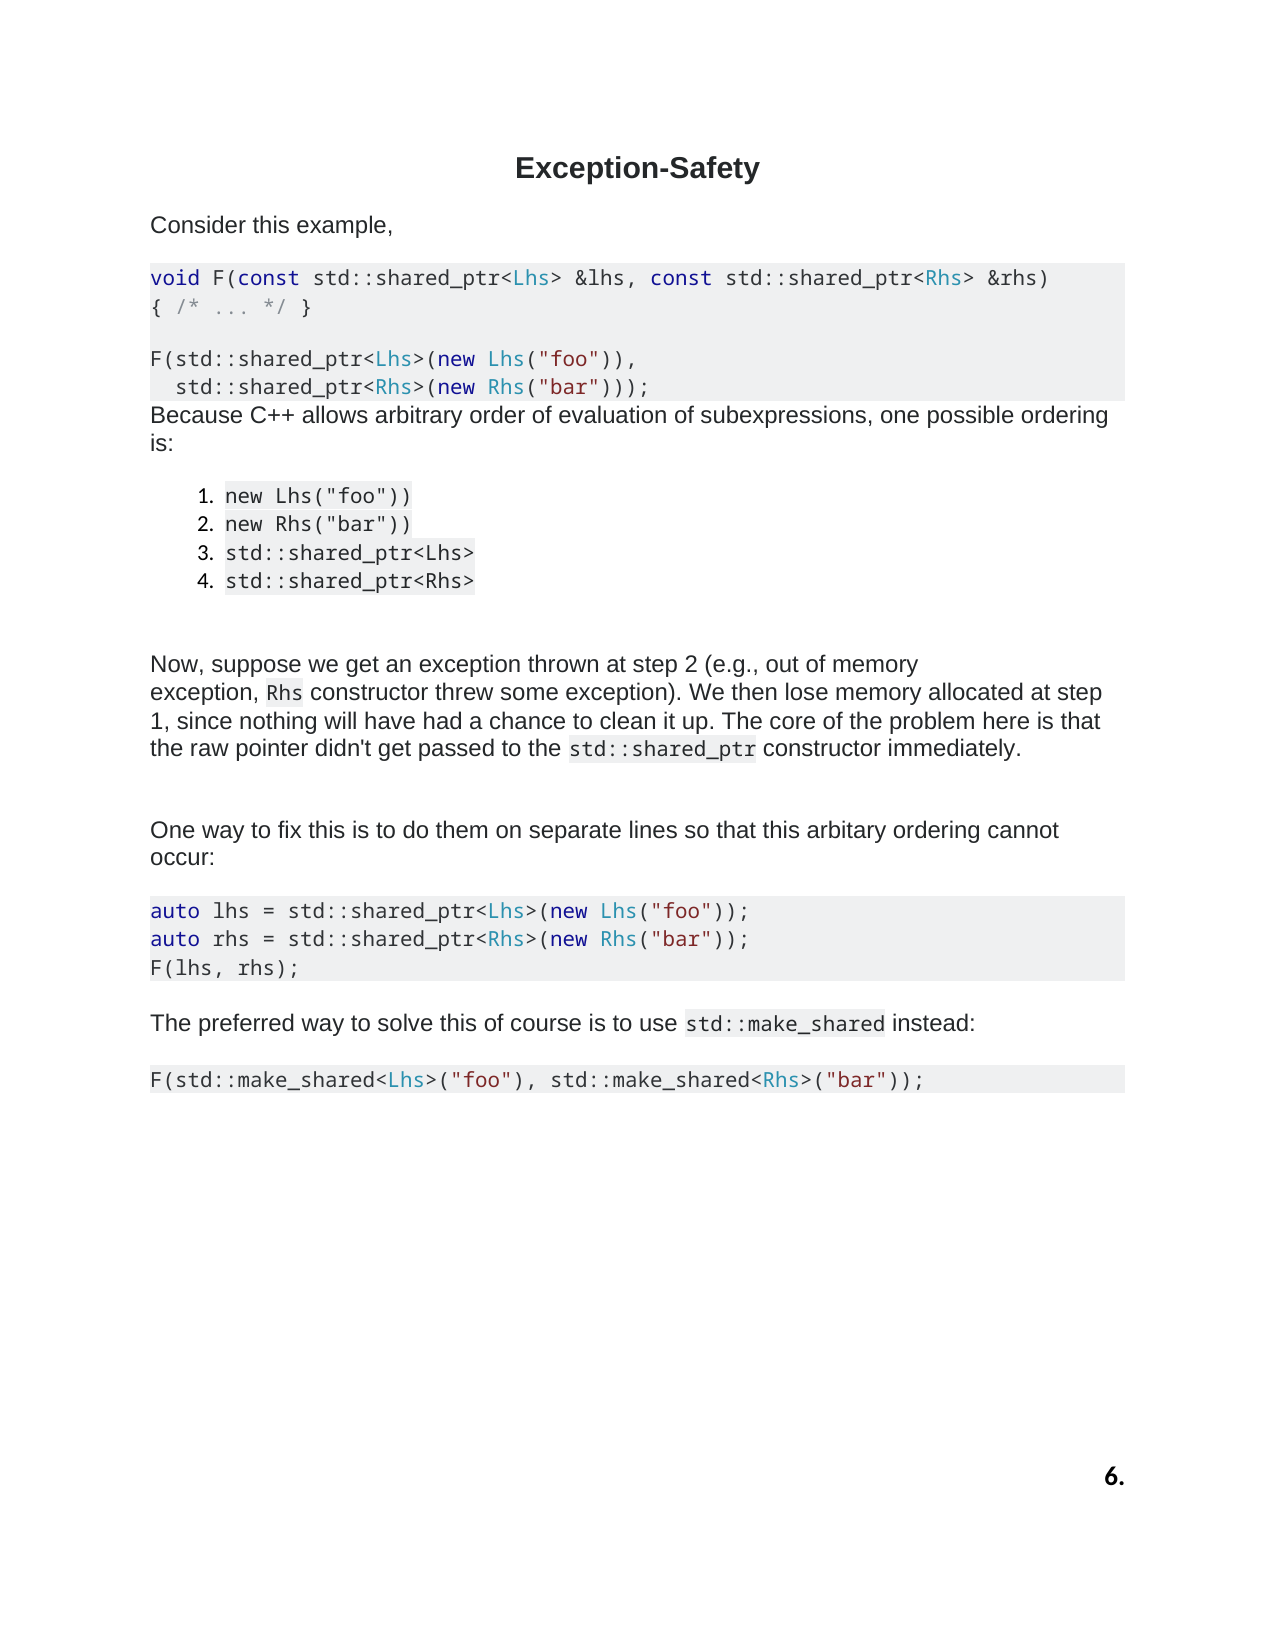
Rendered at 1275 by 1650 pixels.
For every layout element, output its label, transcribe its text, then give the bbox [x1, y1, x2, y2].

text The preferred way to solve this of course is to use std::make_shared instead: [150, 1009, 1125, 1037]
list std::shared_ptr<Rhs> [197, 566, 1125, 595]
text { /* ... */ } [150, 292, 1125, 320]
subtitle Exception-Safety [150, 150, 1125, 185]
text void F(const std::shared_ptr<Lhs> &lhs, const std::shared_ptr<Rhs> &rhs) [150, 263, 1125, 292]
list new Lhs("foo")) [197, 481, 1125, 509]
text One way to fix this is to do them on separate lines so that this arbitary ordering cannot occur: [150, 816, 1125, 871]
text auto lhs = std::shared_ptr<Lhs>(new Lhs("foo")); [150, 896, 1125, 924]
text std::shared_ptr<Rhs>(new Rhs("bar"))); [150, 372, 1125, 401]
text Now, suppose we get an exception thrown at step 2 (e.g., out of memory exception, Rhs constructor threw some exception). We then lose memory allocated at step 1, since nothing will have had a chance to clean it up. The core of the problem here is that the raw pointer didn't get passed to the std::shared_ptr constructor immediately. [150, 650, 1125, 763]
list std::shared_ptr<Lhs> [197, 538, 1125, 566]
list new Rhs("bar")) [197, 509, 1125, 538]
text Consider this example, [150, 211, 1125, 238]
text F(std::make_shared<Lhs>("foo"), std::make_shared<Rhs>("bar")); [150, 1065, 1125, 1093]
text F(lhs, rhs); [150, 953, 1125, 981]
text Because C++ allows arbitrary order of evaluation of subexpressions, one possible ordering is: [150, 401, 1125, 456]
text 6. [150, 1459, 1125, 1492]
text F(std::shared_ptr<Lhs>(new Lhs("foo")), [150, 344, 1125, 372]
text auto rhs = std::shared_ptr<Rhs>(new Rhs("bar")); [150, 924, 1125, 953]
